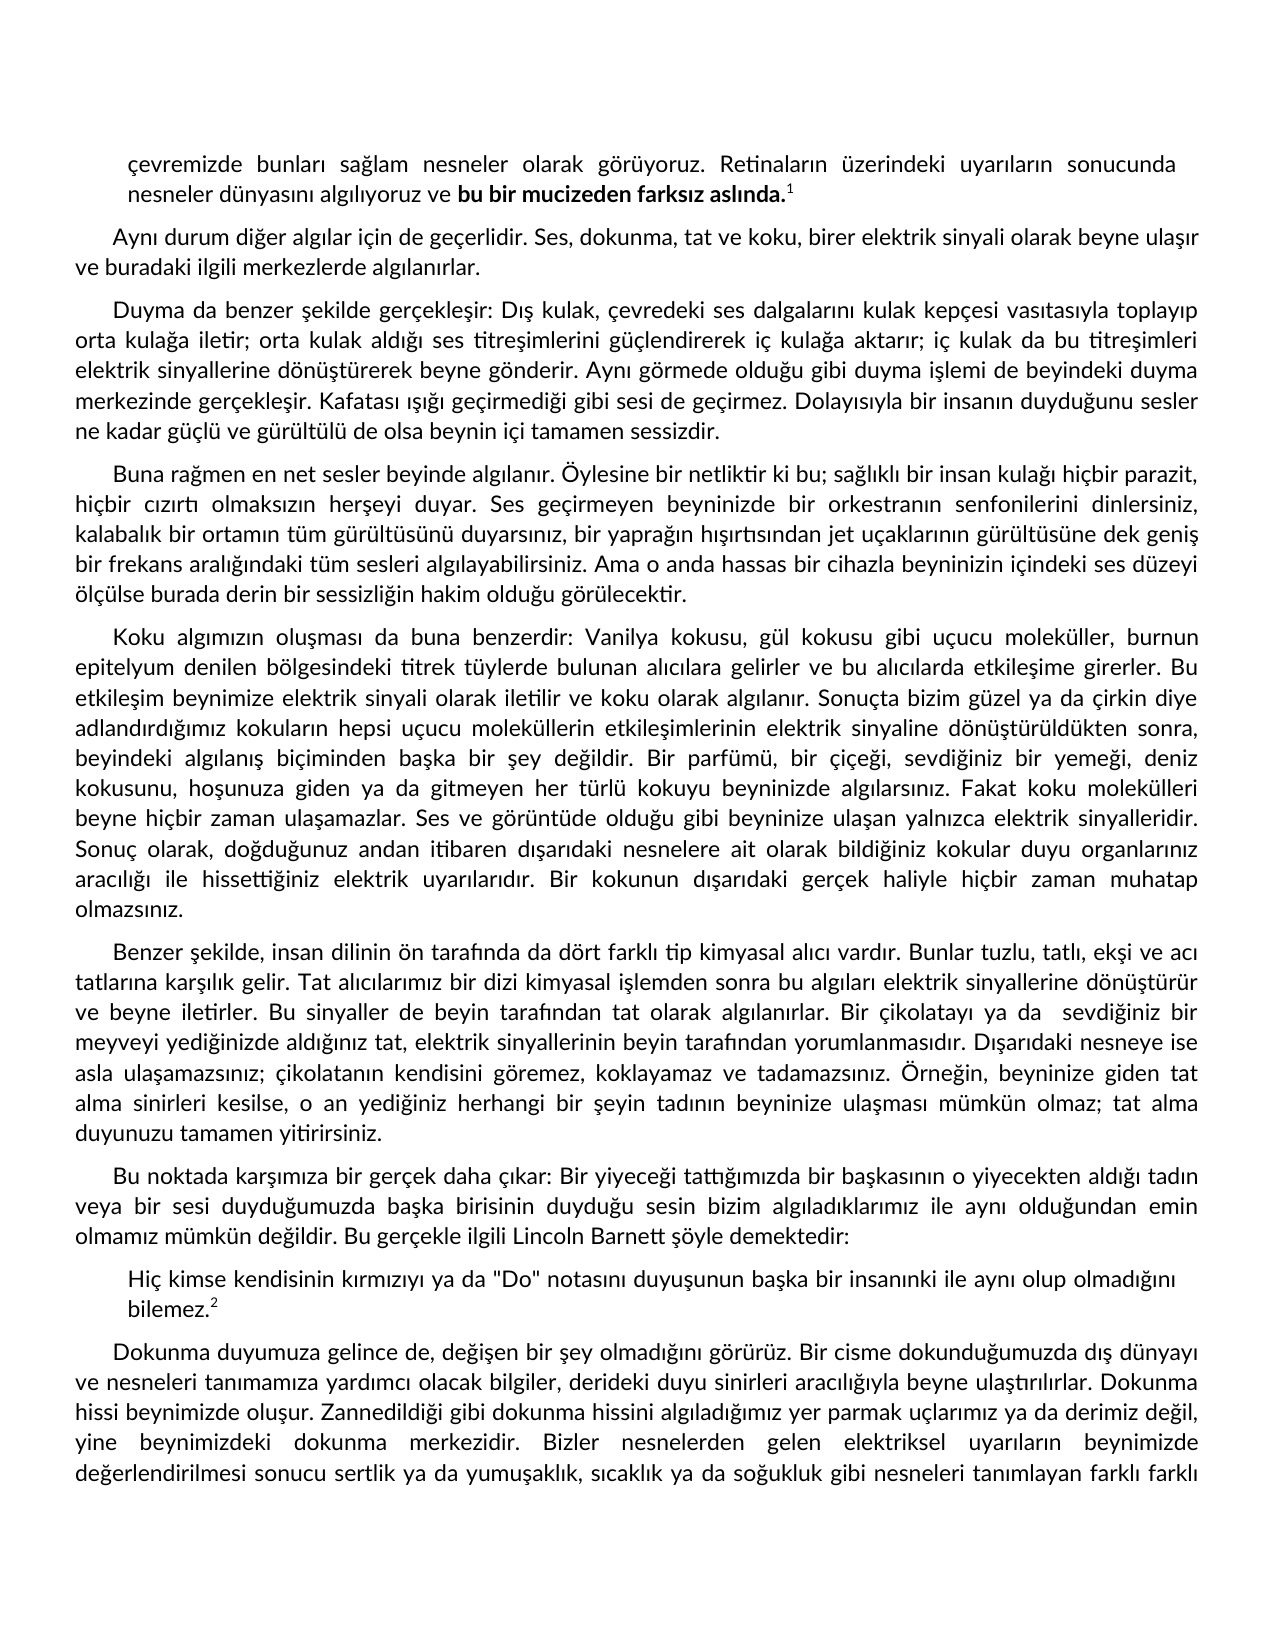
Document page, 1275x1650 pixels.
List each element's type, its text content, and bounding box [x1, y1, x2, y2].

text Duyma da benzer şekilde gerçekleşir: Dış kulak, çevredeki ses dalgalarını kulak kepçesi vasıtasıyla toplayıp orta kulağa iletir; orta kulak aldığı ses titreşimlerini güçlendirerek iç kulağa aktarır; iç kulak da bu titreşimleri elektrik sinyallerine dönüştürerek beyne gönderir. Aynı görmede olduğu gibi duyma işlemi de beyindeki duyma merkezinde gerçekleşir. Kafatası ışığı geçirmediği gibi sesi de geçirmez. Dolayısıyla bir insanın duyduğunu sesler ne kadar güçlü ve gürültülü de olsa beynin içi tamamen sessizdir. [75, 296, 1200, 444]
text Hiç kimse kendisinin kırmızıyı ya da "Do" notasını duyuşunun başka bir insanınki ile aynı olup olmadığını bilemez.2 [127, 1264, 1177, 1322]
text Benzer şekilde, insan dilinin ön tarafında da dört farklı tip kimyasal alıcı vardır. Bunlar tuzlu, tatlı, ekşi ve acı tatlarına karşılık gelir. Tat alıcılarımız bir dizi kimyasal işlemden sonra bu algıları elektrik sinyallerine dönüştürür ve beyne iletirler. Bu sinyaller de beyin tarafından tat olarak algılanırlar. Bir çikolatayı ya da sevdiğiniz bir meyveyi yediğinizde aldığınız tat, elektrik sinyallerinin beyin tarafından yorumlanmasıdır. Dışarıdaki nesneye ise asla ulaşamazsınız; çikolatanın kendisini göremez, koklayamaz ve tadamazsınız. Örneğin, beyninize giden tat alma sinirleri kesilse, o an yediğiniz herhangi bir şeyin tadının beyninize ulaşması mümkün olmaz; tat alma duyunuzu tamamen yitirirsiniz. [75, 937, 1200, 1146]
text çevremizde bunları sağlam nesneler olarak görüyoruz. Retinaların üzerindeki uyarıların sonucunda nesneler dünyasını algılıyoruz ve bu bir mucizeden farksız aslında.1 [127, 150, 1177, 208]
text Buna rağmen en net sesler beyinde algılanır. Öylesine bir netliktir ki bu; sağlıklı bir insan kulağı hiçbir parazit, hiçbir cızırtı olmaksızın herşeyi duyar. Ses geçirmeyen beyninizde bir orkestranın senfonilerini dinlersiniz, kalabalık bir ortamın tüm gürültüsünü duyarsınız, bir yaprağın hışırtısından jet uçaklarının gürültüsüne dek geniş bir frekans aralığındaki tüm sesleri algılayabilirsiniz. Ama o anda hassas bir cihazla beyninizin içindeki ses düzeyi ölçülse burada derin bir sessizliğin hakim olduğu görülecektir. [75, 459, 1200, 608]
text Koku algımızın oluşması da buna benzerdir: Vanilya kokusu, gül kokusu gibi uçucu moleküller, burnun epitelyum denilen bölgesindeki titrek tüylerde bulunan alıcılara gelirler ve bu alıcılarda etkileşime girerler. Bu etkileşim beynimize elektrik sinyali olarak iletilir ve koku olarak algılanır. Sonuçta bizim güzel ya da çirkin diye adlandırdığımız kokuların hepsi uçucu moleküllerin etkileşimlerinin elektrik sinyaline dönüştürüldükten sonra, beyindeki algılanış biçiminden başka bir şey değildir. Bir parfümü, bir çiçeği, sevdiğiniz bir yemeği, deniz kokusunu, hoşunuza giden ya da gitmeyen her türlü kokuyu beyninizde algılarsınız. Fakat koku molekülleri beyne hiçbir zaman ulaşamazlar. Ses ve görüntüde olduğu gibi beyninize ulaşan yalnızca elektrik sinyalleridir. Sonuç olarak, doğduğunuz andan itibaren dışarıdaki nesnelere ait olarak bildiğiniz kokular duyu organlarınız aracılığı ile hissettiğiniz elektrik uyarılarıdır. Bir kokunun dışarıdaki gerçek haliyle hiçbir zaman muhatap olmazsınız. [75, 623, 1200, 922]
text Bu noktada karşımıza bir gerçek daha çıkar: Bir yiyeceği tattığımızda bir başkasının o yiyecekten aldığı tadın veya bir sesi duyduğumuzda başka birisinin duyduğu sesin bizim algıladıklarımız ile aynı olduğundan emin olmamız mümkün değildir. Bu gerçekle ilgili Lincoln Barnett şöyle demektedir: [75, 1161, 1200, 1249]
text Aynı durum diğer algılar için de geçerlidir. Ses, dokunma, tat ve koku, birer elektrik sinyali olarak beyne ulaşır ve buradaki ilgili merkezlerde algılanırlar. [75, 223, 1200, 281]
text Dokunma duyumuza gelince de, değişen bir şey olmadığını görürüz. Bir cisme dokunduğumuzda dış dünyayı ve nesneleri tanımamıza yardımcı olacak bilgiler, derideki duyu sinirleri aracılığıyla beyne ulaştırılırlar. Dokunma hissi beynimizde oluşur. Zannedildiği gibi dokunma hissini algıladığımız yer parmak uçlarımız ya da derimiz değil, yine beynimizdeki dokunma merkezidir. Bizler nesnelerden gelen elektriksel uyarıların beynimizde değerlendirilmesi sonucu sertlik ya da yumuşaklık, sıcaklık ya da soğukluk gibi nesneleri tanımlayan farklı farklı [75, 1337, 1200, 1486]
